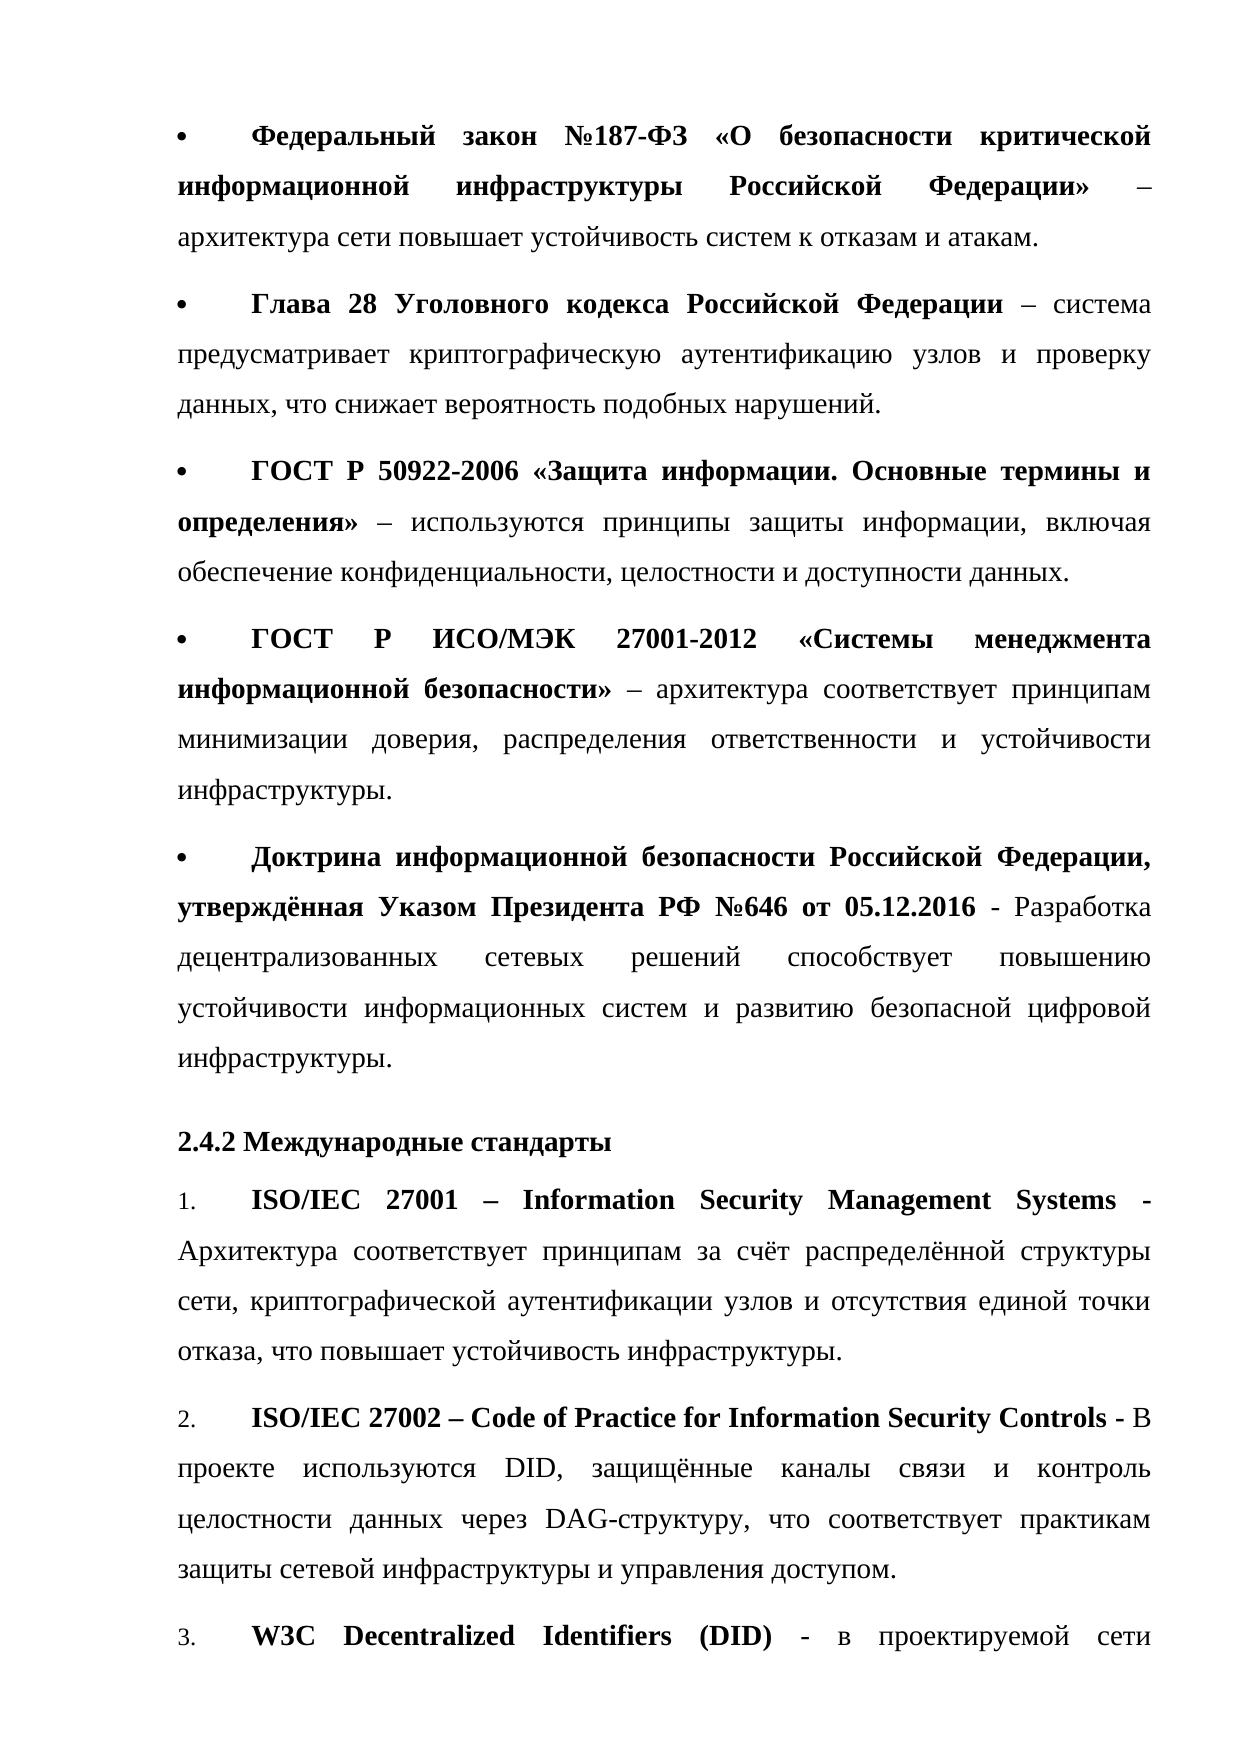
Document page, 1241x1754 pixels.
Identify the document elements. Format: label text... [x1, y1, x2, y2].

text 2.4.2 Международные стандарты [177, 1124, 1152, 1157]
list Доктрина информационной безопасности Российской Федерации, утверждённая Указом Президента РФ №646 от 05.12.2016 - Разработка децентрализованных сетевых решений способствует повышению устойчивости информационных систем и развитию безопасной цифровой инфраструктуры. [177, 839, 1152, 1074]
list ГОСТ Р ИСО/МЭК 27001-2012 «Системы менеджмента информационной безопасности» – архитектура соответствует принципам минимизации доверия, распределения ответственности и устойчивости инфраструктуры. [177, 621, 1152, 805]
list Глава 28 Уголовного кодекса Российской Федерации – система предусматривает криптографическую аутентификацию узлов и проверку данных, что снижает вероятность подобных нарушений. [177, 286, 1152, 420]
list ISO/IEC 27001 – Information Security Management Systems - Архитектура соответствует принципам за счёт распределённой структуры сети, криптографической аутентификации узлов и отсутствия единой точки отказа, что повышает устойчивость инфраструктуры. [177, 1182, 1152, 1367]
list Федеральный закон №187-ФЗ «О безопасности критической информационной инфраструктуры Российской Федерации» – архитектура сети повышает устойчивость систем к отказам и атакам. [177, 118, 1152, 252]
list ISO/IEC 27002 – Code of Practice for Information Security Controls - В проекте используются DID, защищённые каналы связи и контроль целостности данных через DAG-структуру, что соответствует практикам защиты сетевой инфраструктуры и управления доступом. [177, 1400, 1152, 1585]
list ГОСТ Р 50922-2006 «Защита информации. Основные термины и определения» – используются принципы защиты информации, включая обеспечение конфиденциальности, целостности и доступности данных. [177, 453, 1152, 587]
list W3C Decentralized Identifiers (DID) - в проектируемой сети [177, 1618, 1152, 1652]
